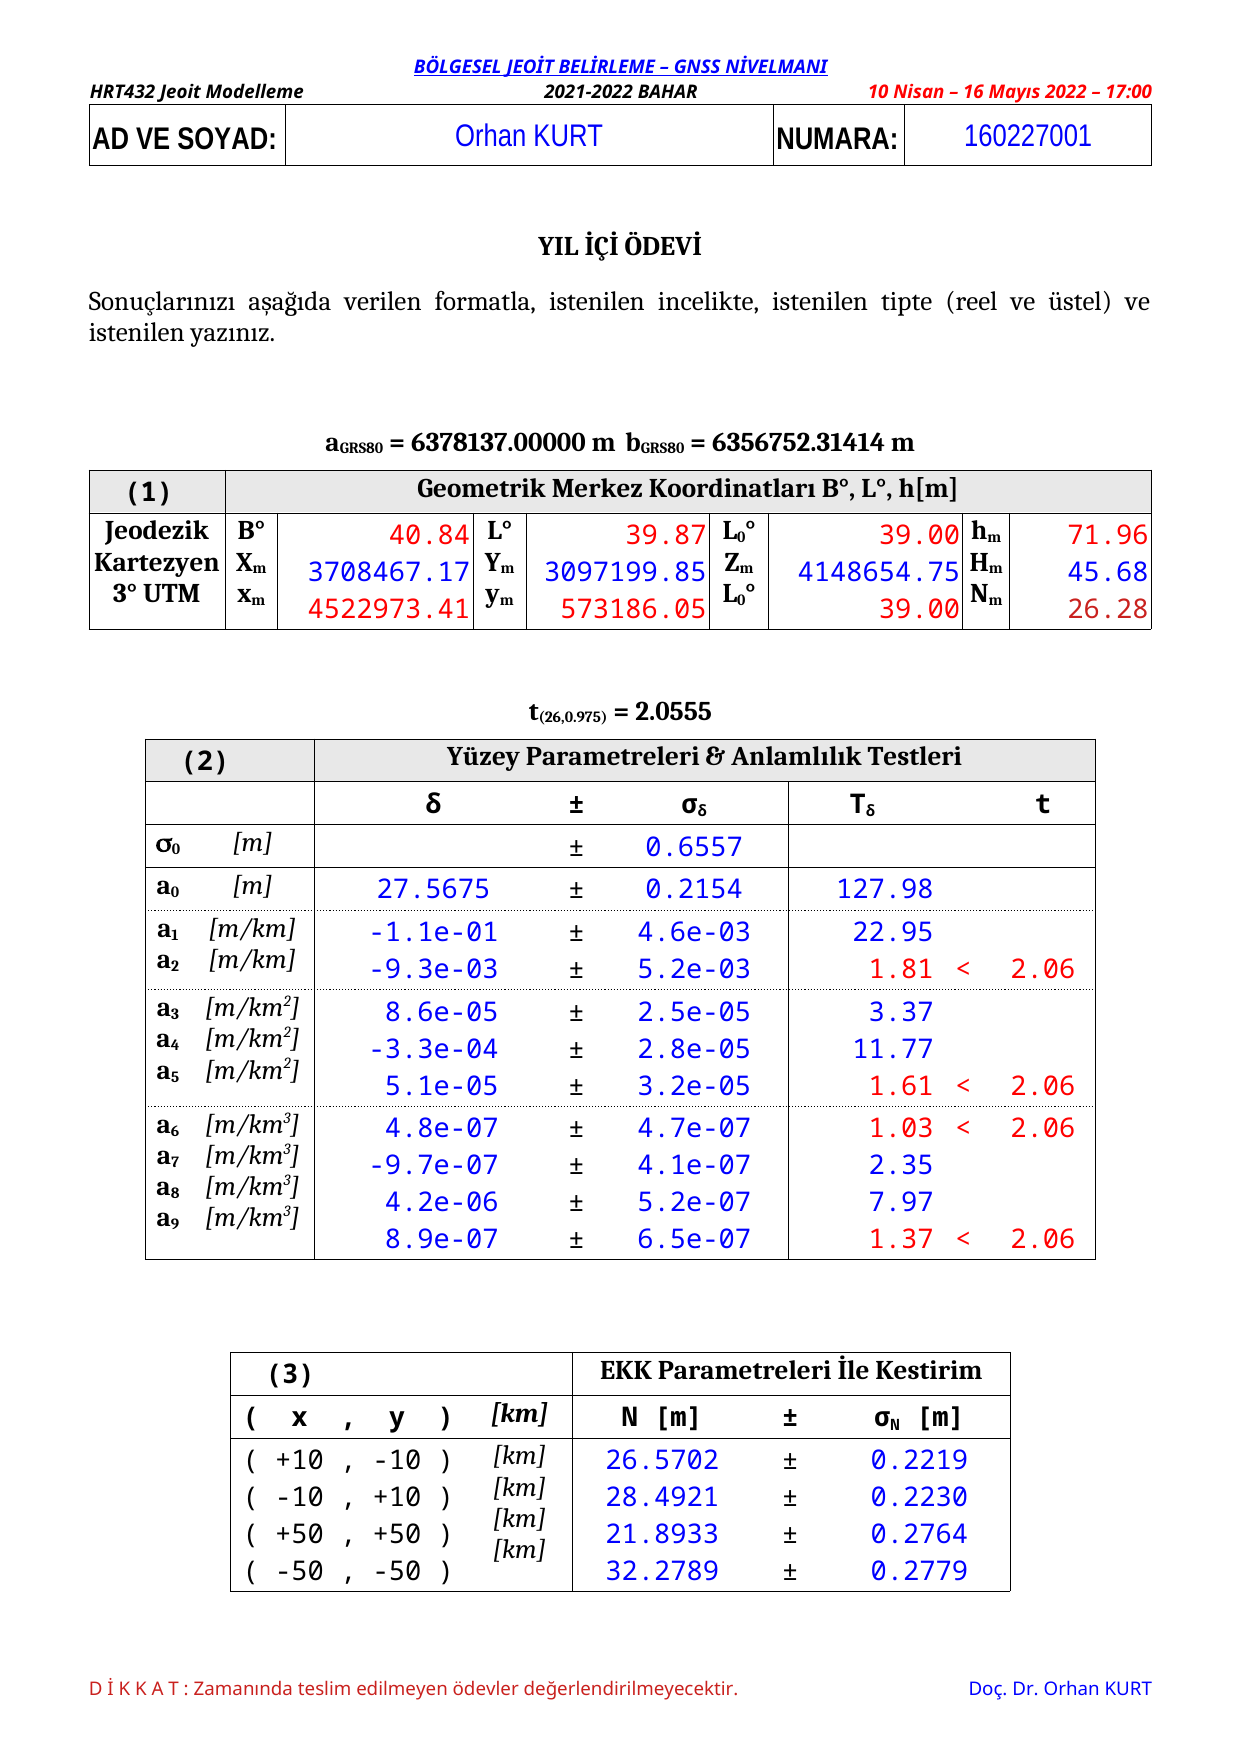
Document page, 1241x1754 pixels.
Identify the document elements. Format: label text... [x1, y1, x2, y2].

table_header (1) [90, 471, 225, 512]
text aGRS80 = 6378137.00000 m bGRS80 = 6356752.31414 m [89, 427, 1152, 458]
table_cell ± ± [553, 910, 599, 989]
table_cell N [m] [573, 1396, 752, 1437]
table_header 160227001 [905, 105, 1151, 165]
table_cell [km] [km] [km] [km] [466, 1439, 572, 1591]
table_cell [990, 825, 1095, 867]
table_cell -1.1e-01 -9.3e-03 [315, 910, 553, 989]
table_cell 3.37 11.77 1.61 [789, 989, 936, 1106]
table_cell σN [m] [828, 1396, 1010, 1437]
text Sonuçlarınızı aşağıda verilen formatla, istenilen incelikte, istenilen tipte (reel ve üstel) ve istenilen yazınız. [89, 286, 1152, 348]
table_cell ± ± ± ± [752, 1439, 828, 1591]
table_cell [990, 868, 1095, 910]
table_cell ± ± ± ± [553, 1106, 599, 1259]
table_cell Tδ [789, 782, 936, 824]
table_cell a3 a4 a5 [146, 989, 190, 1106]
table_cell < [936, 989, 990, 1106]
table_cell 2.5e-05 2.8e-05 3.2e-05 [600, 989, 788, 1106]
table_header Geometrik Merkez Koordinatları B°, L°, h[m] [226, 471, 1151, 512]
table_cell ± [553, 868, 599, 910]
table_cell 4.7e-07 4.1e-07 5.2e-07 6.5e-07 [600, 1106, 788, 1259]
table_cell 0.6557 [600, 825, 788, 867]
table_cell [m] [190, 825, 314, 867]
table_header Yüzey Parametreleri & Anlamlılık Testleri [315, 740, 1095, 781]
table_cell ± ± ± [553, 989, 599, 1106]
table_cell [m] [190, 868, 314, 910]
table_cell 39.00 4148654.75 39.00 [769, 514, 962, 629]
table_cell 0.2154 [600, 868, 788, 910]
table_cell t [990, 782, 1095, 824]
table_cell [m/km3] [m/km3] [m/km3] [m/km3] [190, 1106, 314, 1259]
table_cell σ0 [146, 825, 190, 867]
table_cell L0° Zm L0° [710, 514, 768, 629]
table_cell ± [752, 1396, 828, 1437]
table_cell [936, 825, 990, 867]
table_header NUMARA: [774, 105, 904, 165]
table_cell σδ [600, 782, 788, 824]
table_cell [146, 782, 314, 824]
text YIL İÇİ ÖDEVİ [89, 231, 1152, 263]
table_cell 40.84 3708467.17 4522973.41 [278, 514, 473, 629]
table_cell 4.6e-03 5.2e-03 [600, 910, 788, 989]
table_cell Jeodezik Kartezyen 3° UTM [90, 514, 225, 629]
table_cell [936, 782, 990, 824]
table_cell a1 a2 [146, 910, 190, 989]
table_cell L° Ym ym [474, 514, 526, 629]
table_cell a6 a7 a8 a9 [146, 1106, 190, 1259]
table_cell 2.06 2.06 [990, 1106, 1095, 1259]
table_cell [789, 825, 936, 867]
text t(26,0.975) = 2.0555 [89, 696, 1152, 727]
table_cell 27.5675 [315, 868, 553, 910]
table_cell 22.95 1.81 [789, 910, 936, 989]
table_cell < [936, 910, 990, 989]
table_cell δ [315, 782, 553, 824]
table_cell a0 [146, 868, 190, 910]
table_cell 1.03 2.35 7.97 1.37 [789, 1106, 936, 1259]
table_cell [315, 825, 553, 867]
table_cell ( x , y ) [231, 1396, 466, 1437]
table_cell [km] [466, 1396, 572, 1437]
table_cell 26.5702 28.4921 21.8933 32.2789 [573, 1439, 752, 1591]
table_cell hm Hm Nm [963, 514, 1009, 629]
table_cell ± [553, 825, 599, 867]
table_cell 39.87 3097199.85 573186.05 [527, 514, 709, 629]
table_cell [936, 868, 990, 910]
table_header (3) [231, 1353, 572, 1394]
table_cell [m/km] [m/km] [190, 910, 314, 989]
table_cell 4.8e-07 -9.7e-07 4.2e-06 8.9e-07 [315, 1106, 553, 1259]
table_cell B° Xm xm [226, 514, 277, 629]
table_cell 2.06 [990, 910, 1095, 989]
table_cell 8.6e-05 -3.3e-04 5.1e-05 [315, 989, 553, 1106]
table_header AD VE SOYAD: [90, 105, 285, 165]
table_cell < < [936, 1106, 990, 1259]
table_cell ± [553, 782, 599, 824]
table_cell 71.96 45.68 26.28 [1010, 514, 1151, 629]
table_cell 0.2219 0.2230 0.2764 0.2779 [828, 1439, 1010, 1591]
table_header EKK Parametreleri İle Kestirim [573, 1353, 1010, 1394]
table_header Orhan KURT [286, 105, 773, 165]
table_cell ( +10 , -10 ) ( -10 , +10 ) ( +50 , +50 ) ( -50 , -50 ) [231, 1439, 466, 1591]
table_cell [m/km2] [m/km2] [m/km2] [190, 989, 314, 1106]
table_cell 127.98 [789, 868, 936, 910]
table_header (2) [146, 740, 314, 781]
table_cell 2.06 [990, 989, 1095, 1106]
